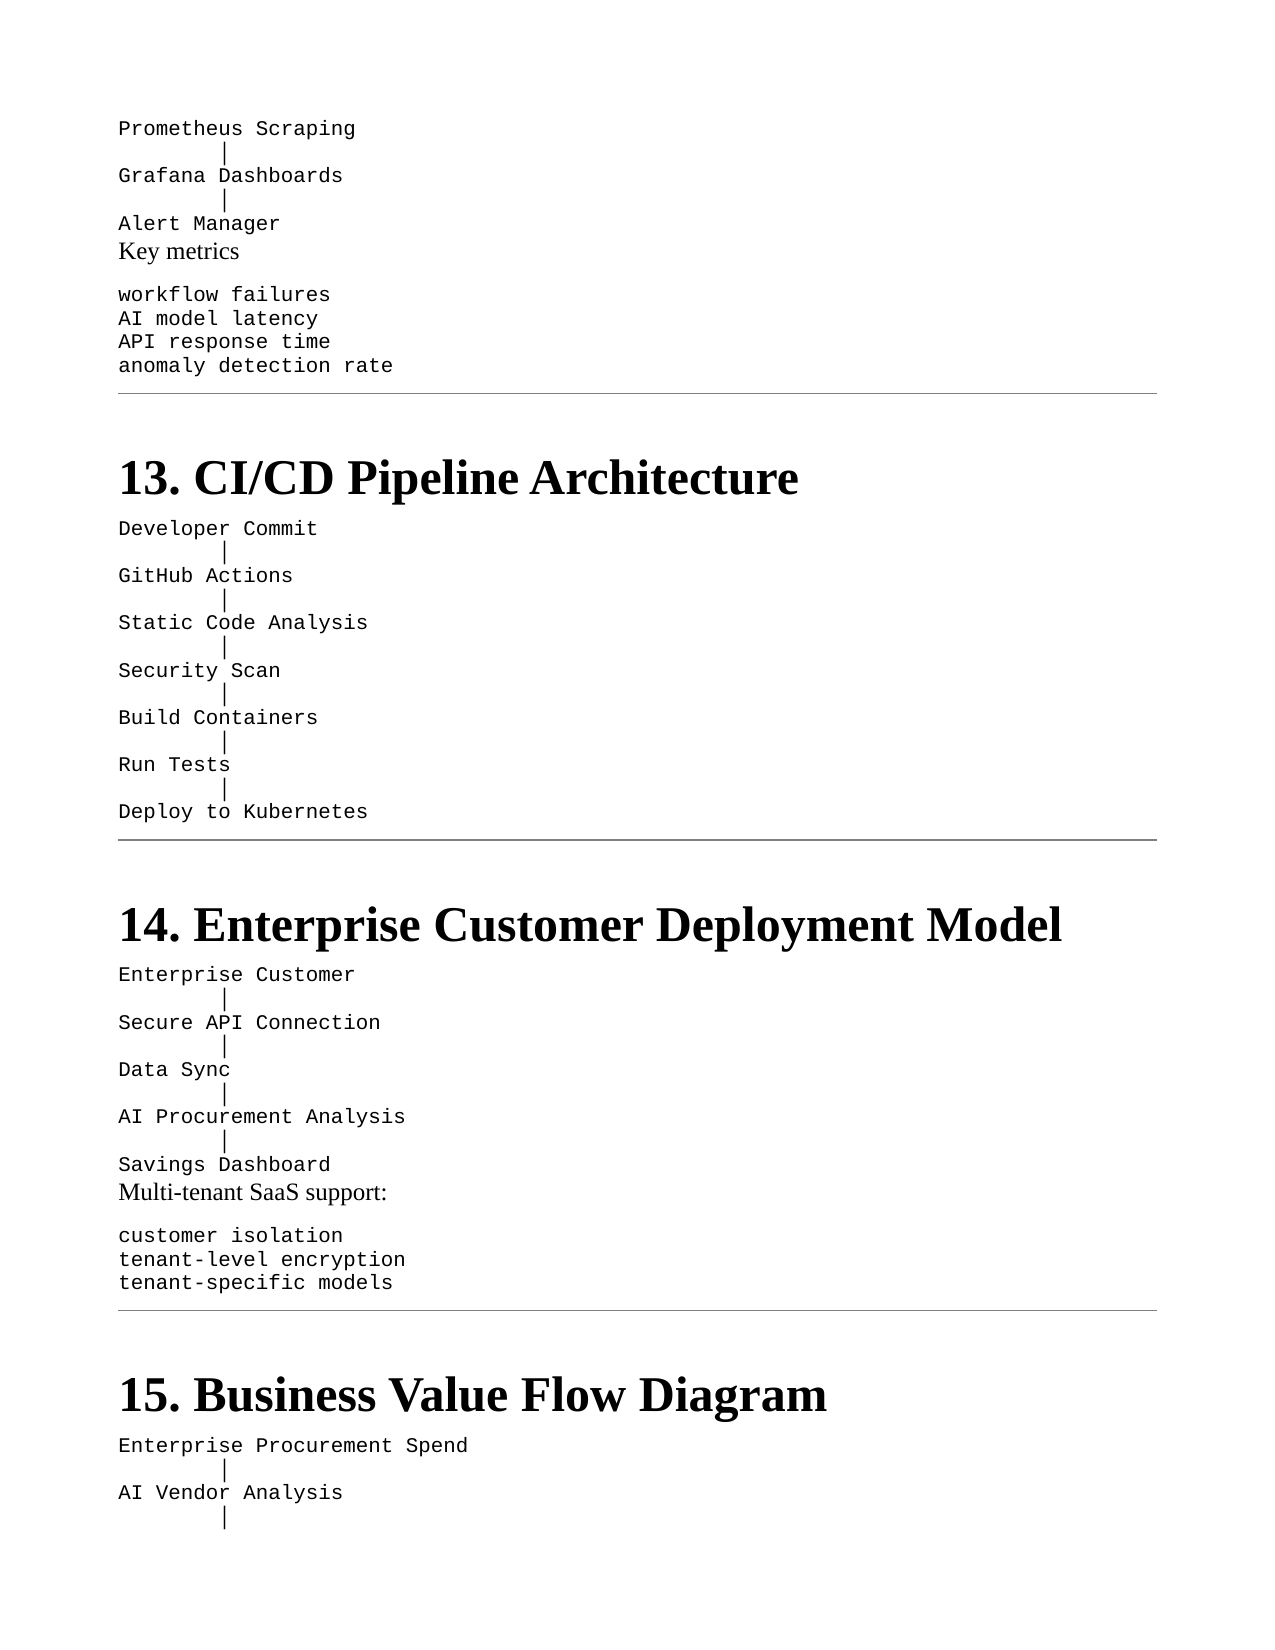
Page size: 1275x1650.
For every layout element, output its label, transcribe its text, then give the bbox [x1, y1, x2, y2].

text Savings Dashboard [118, 1154, 1157, 1177]
text │ [118, 1459, 224, 1482]
text │ [118, 988, 1157, 1012]
text AI Procurement Analysis [118, 1106, 1157, 1130]
text anomaly detection rate [118, 355, 1157, 378]
text Alert Manager [118, 213, 1157, 236]
text │ [118, 541, 1157, 565]
text tenant-specific models [118, 1272, 1157, 1296]
text │ [118, 731, 224, 754]
text customer isolation [118, 1225, 1157, 1248]
text Enterprise Procurement Spend [118, 1435, 1157, 1459]
text API response time [118, 331, 1157, 355]
text │ [118, 1506, 1157, 1530]
text │ [118, 589, 224, 612]
text Deploy to Kubernetes [118, 802, 1157, 825]
text AI Vendor Analysis [118, 1482, 1157, 1506]
text AI model latency [118, 308, 1157, 331]
text Run Tests [118, 754, 1157, 778]
subtitle 15. Business Value Flow Diagram [118, 1365, 1157, 1423]
text Enterprise Customer [118, 964, 1157, 988]
text │ [225, 142, 1157, 165]
text │ [118, 189, 1157, 213]
text GitHub Actions [118, 565, 1157, 589]
text │ [118, 142, 224, 165]
text │ [225, 731, 1157, 754]
text │ [118, 683, 1157, 707]
text │ [225, 1083, 1157, 1106]
text │ [118, 1130, 1157, 1154]
text Multi-tenant SaaS support: [118, 1177, 1157, 1206]
subtitle 14. Enterprise Customer Deployment Model [118, 894, 1157, 952]
subtitle 13. CI/CD Pipeline Architecture [118, 448, 1157, 505]
text Developer Commit [118, 518, 1157, 541]
text Prometheus Scraping [118, 118, 1157, 142]
text Build Containers [118, 707, 1157, 731]
text Grafana Dashboards [118, 165, 1157, 189]
text │ [225, 589, 1157, 612]
text Secure API Connection [118, 1012, 1157, 1035]
text Security Scan [118, 660, 1157, 683]
text │ [118, 778, 1157, 802]
text workflow failures [118, 284, 1157, 308]
text Data Sync [118, 1059, 1157, 1083]
text │ [118, 636, 1157, 660]
text Static Code Analysis [118, 612, 1157, 636]
text Key metrics [118, 236, 1157, 265]
text tenant-level encryption [118, 1248, 1157, 1272]
text │ [118, 1083, 224, 1106]
text │ [225, 1459, 1157, 1482]
text │ [118, 1035, 1157, 1059]
